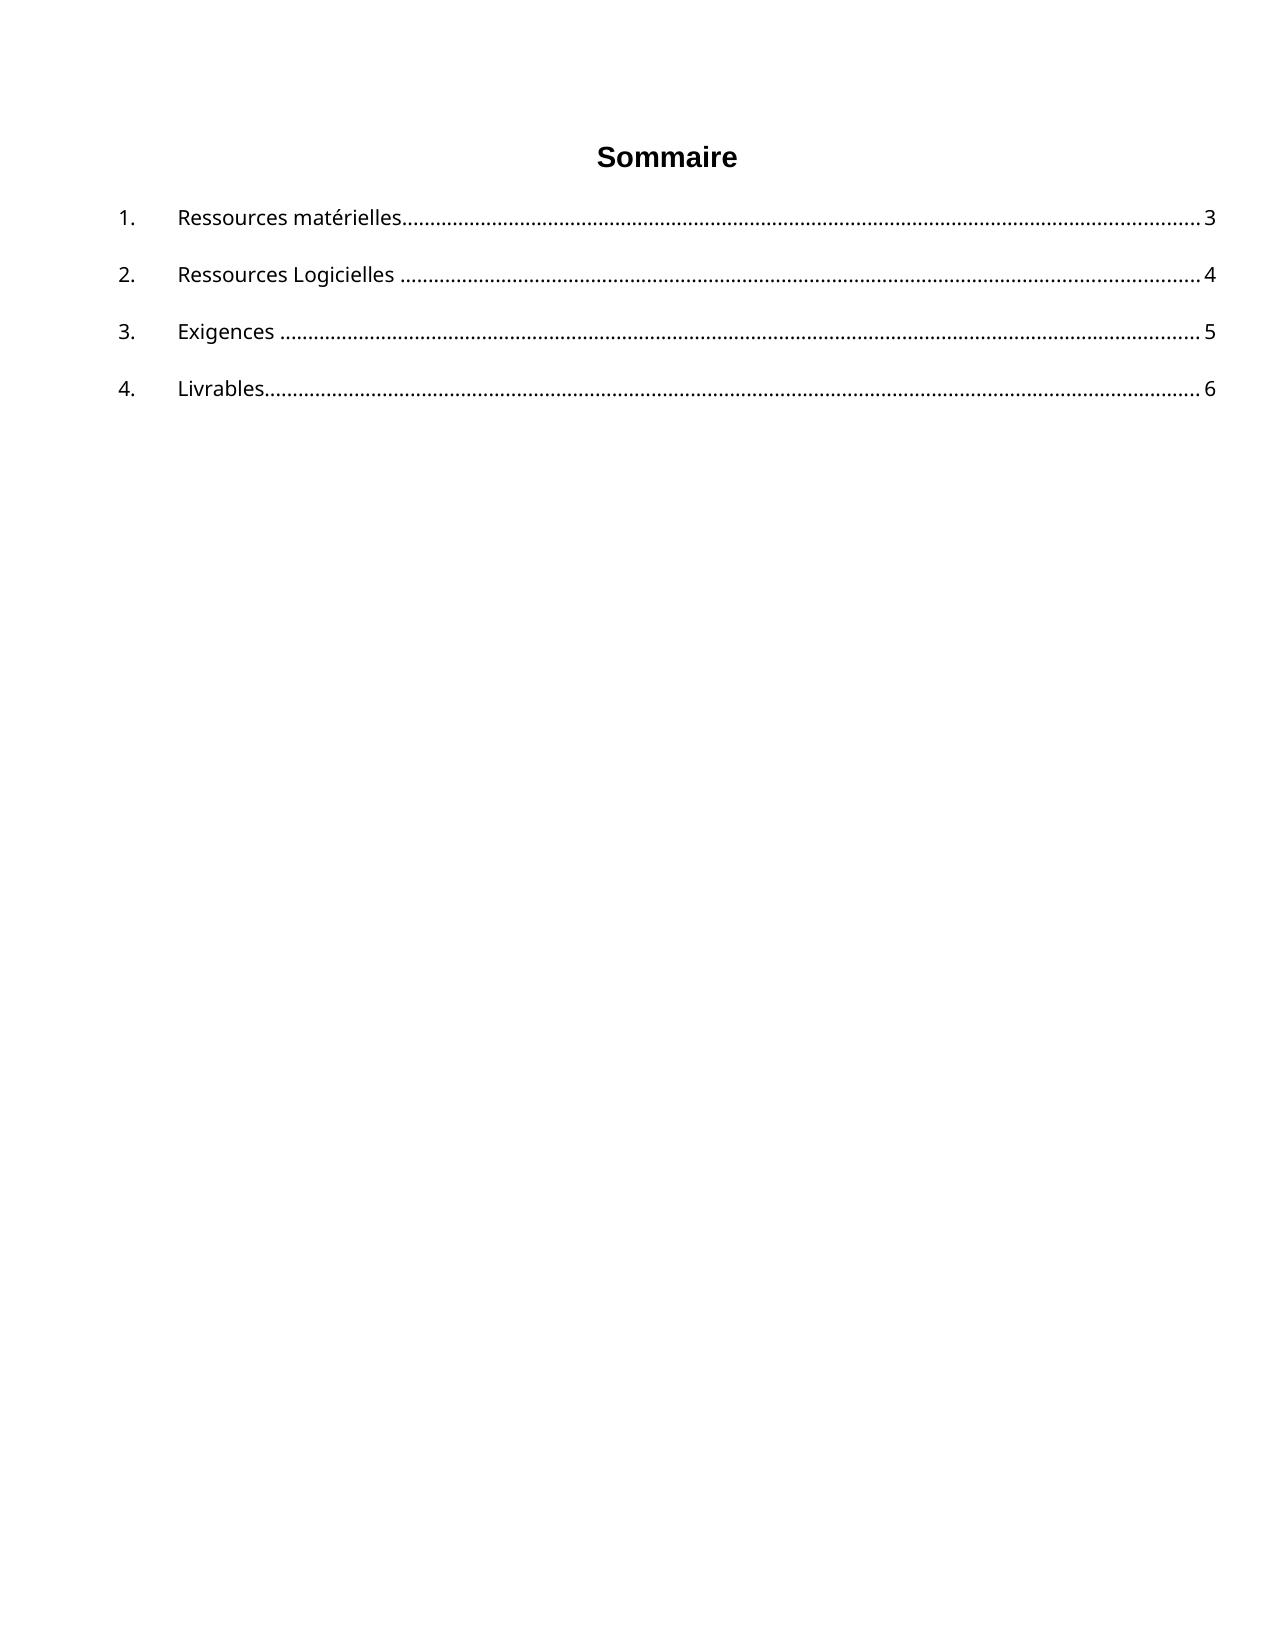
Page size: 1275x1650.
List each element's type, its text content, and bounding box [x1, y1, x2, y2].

subtitle Sommaire [118, 141, 1216, 173]
text 3. Exigences 5 [118, 317, 1216, 345]
text 2. Ressources Logicielles 4 [118, 260, 1216, 288]
text 4. Livrables 6 [118, 374, 1216, 402]
text 1. Ressources matérielles 3 [118, 203, 1216, 231]
